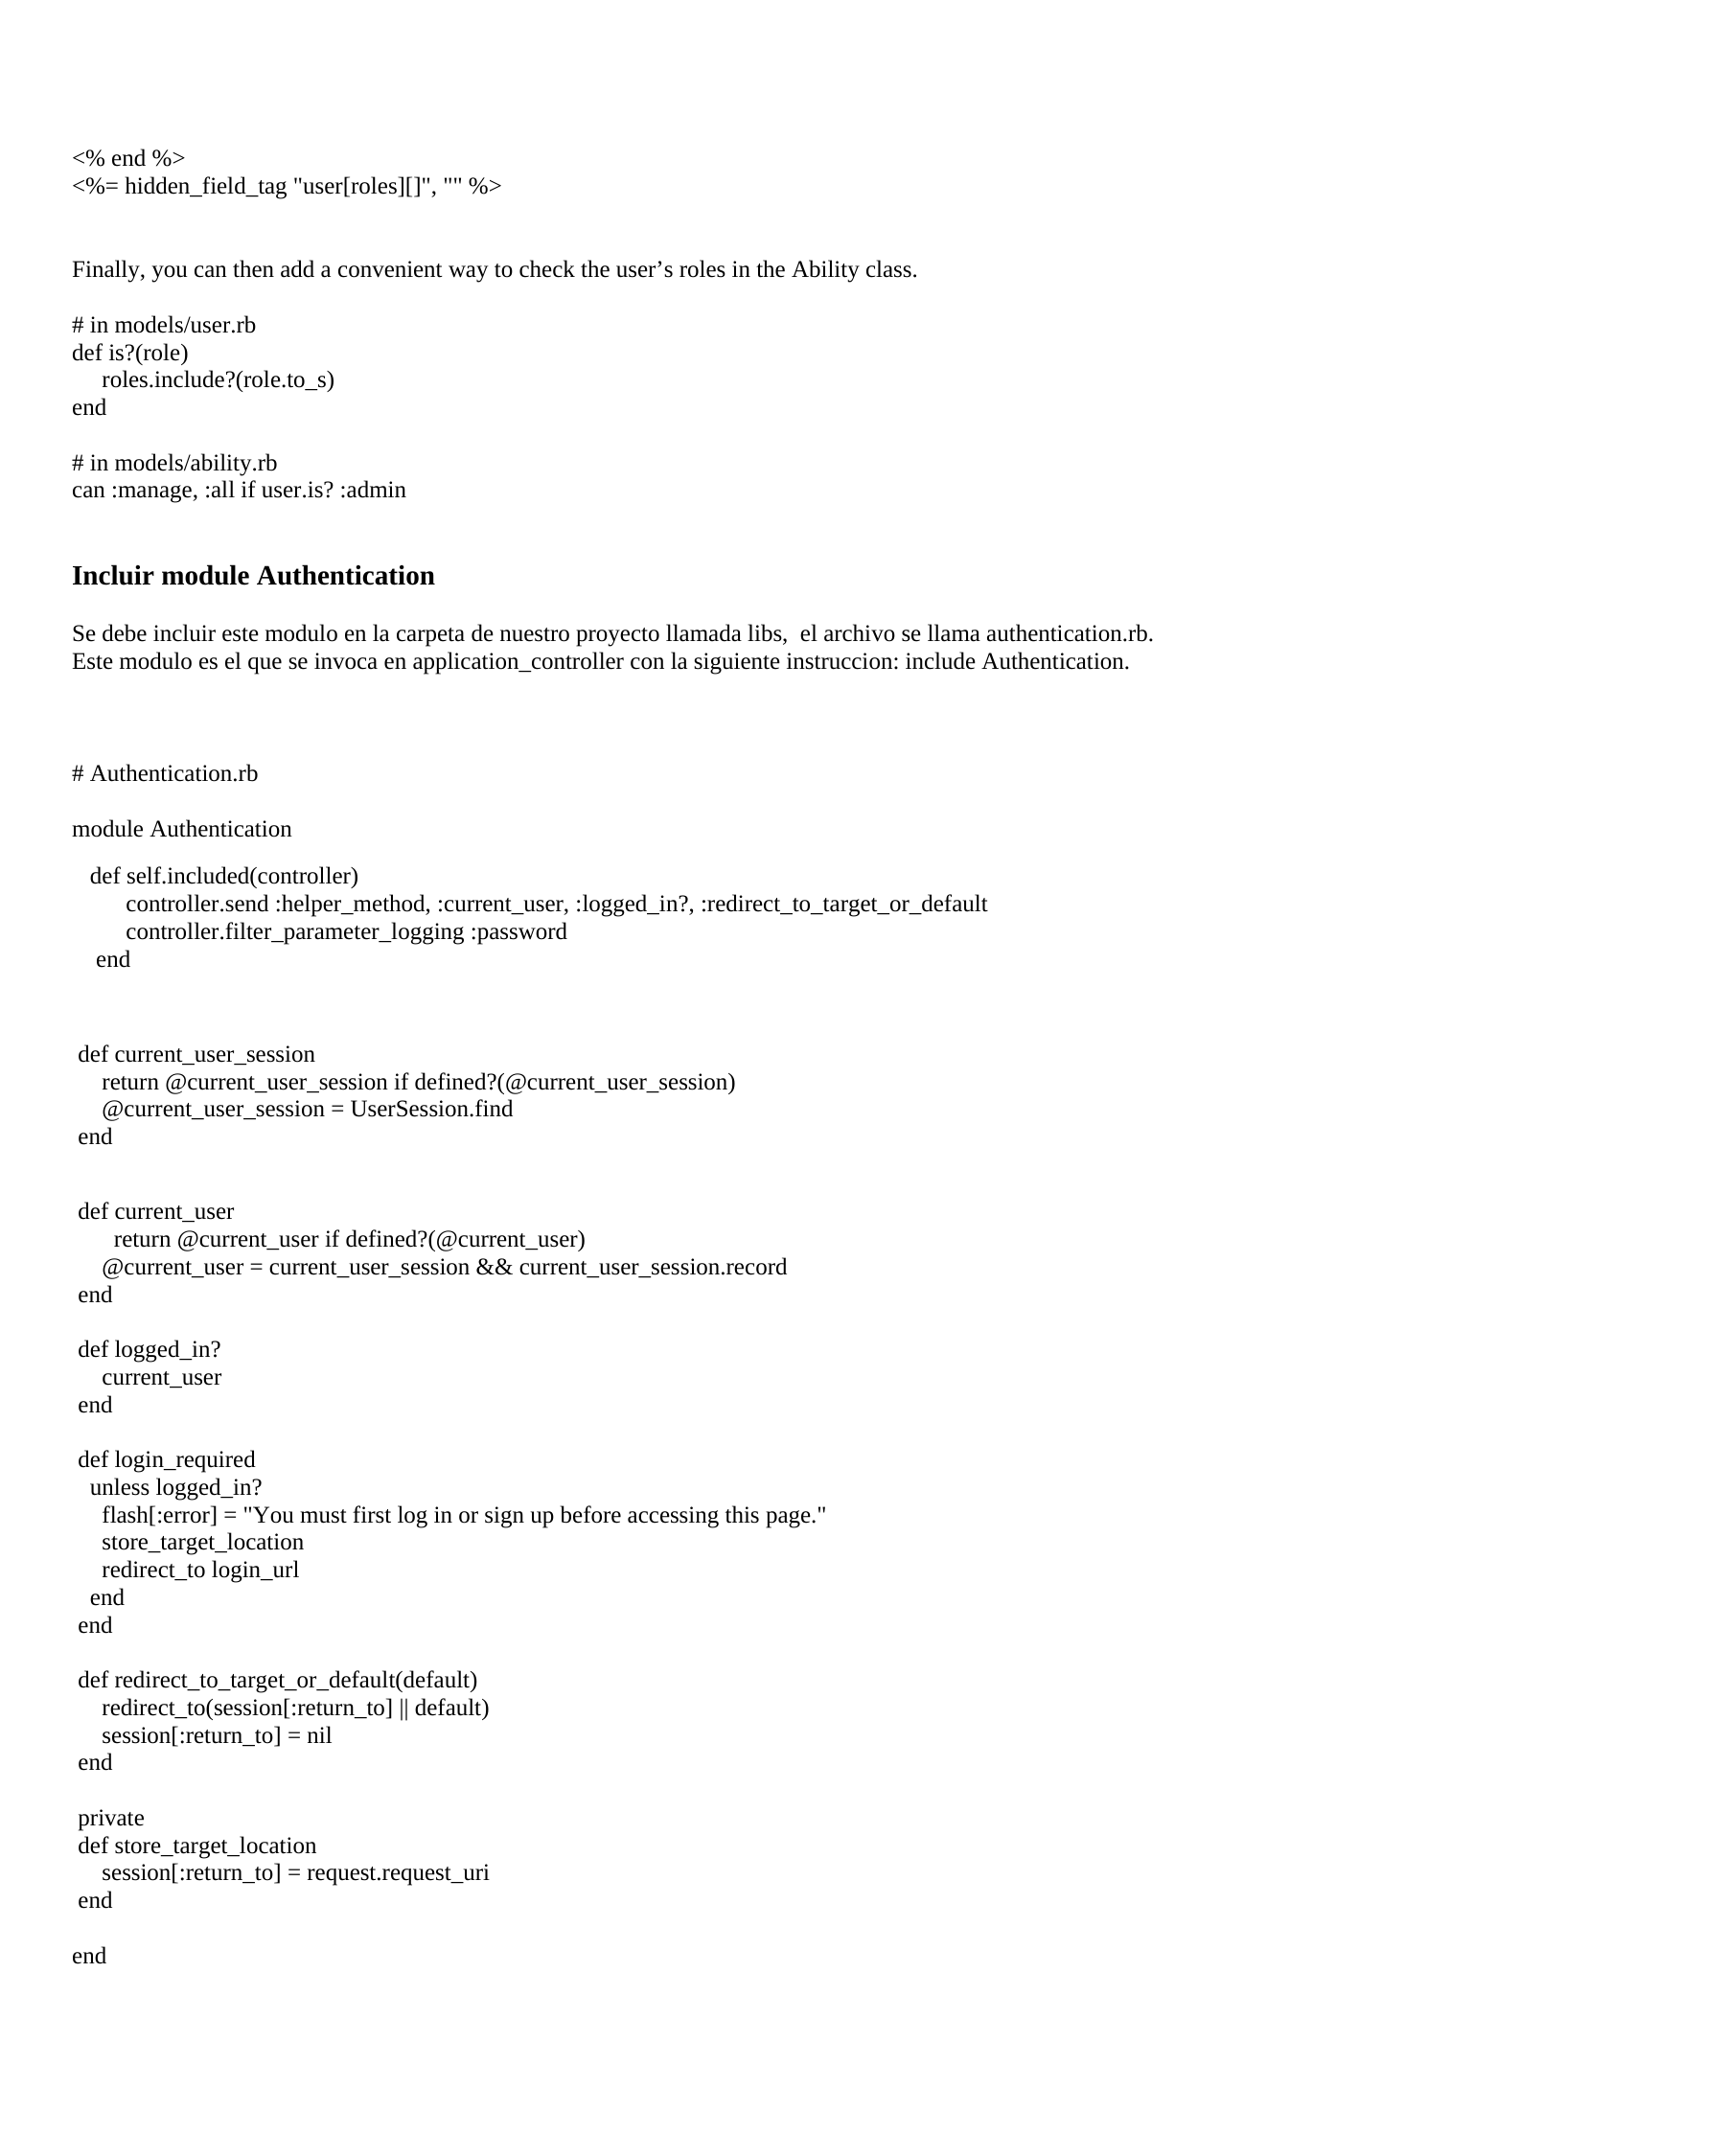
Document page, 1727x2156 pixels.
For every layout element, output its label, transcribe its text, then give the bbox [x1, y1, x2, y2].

text session[:return_to] = nil [72, 1721, 1654, 1748]
text def logged_in? [72, 1335, 1654, 1363]
text <% end %> <%= hidden_field_tag "user[roles][]", "" %> [72, 144, 1654, 226]
text # in models/user.rb def is?(role) roles.include?(role.to_s) end # in models/ability.rb can :manage, :all if user.is? :admin [72, 310, 1654, 531]
text end [72, 1886, 1654, 1914]
text private [72, 1803, 1654, 1831]
text def redirect_to_target_or_default(default) [72, 1665, 1654, 1693]
text @current_user = current_user_session && current_user_session.record [72, 1252, 1654, 1280]
text end [72, 1122, 1654, 1150]
text store_target_location [72, 1527, 1654, 1555]
text unless logged_in? [72, 1473, 1654, 1501]
text Incluir module Authentication [72, 559, 1654, 591]
text Se debe incluir este modulo en la carpeta de nuestro proyecto llamada libs, el archivo se llama authentication.rb. Este modulo es el que se invoca en application_controller con la siguiente instruccion: include Authentication. [72, 619, 1654, 675]
text def self.included(controller) controller.send :helper_method, :current_user, :logged_in?, :redirect_to_target_or_default controller.filter_parameter_logging :password end [72, 861, 1654, 972]
text def current_user_session [72, 1040, 1654, 1067]
text @current_user_session = UserSession.find [72, 1094, 1654, 1122]
text current_user [72, 1363, 1654, 1390]
text end [72, 1941, 1654, 1968]
text def store_target_location [72, 1831, 1654, 1858]
text end [72, 1280, 1654, 1307]
text end [72, 1611, 1654, 1638]
text def login_required [72, 1445, 1654, 1473]
text redirect_to login_url [72, 1555, 1654, 1583]
text redirect_to(session[:return_to] || default) [72, 1693, 1654, 1721]
text end [72, 1748, 1654, 1776]
text # Authentication.rb [72, 759, 1654, 786]
text end [72, 1583, 1654, 1611]
text session[:return_to] = request.request_uri [72, 1858, 1654, 1886]
text module Authentication [72, 814, 1654, 842]
text end [72, 1390, 1654, 1417]
text def current_user return @current_user if defined?(@current_user) [72, 1197, 1654, 1252]
text Finally, you can then add a convenient way to check the user’s roles in the Ability class. [72, 255, 1654, 282]
text return @current_user_session if defined?(@current_user_session) [72, 1067, 1654, 1094]
text flash[:error] = "You must first log in or sign up before accessing this page." [72, 1501, 1654, 1527]
